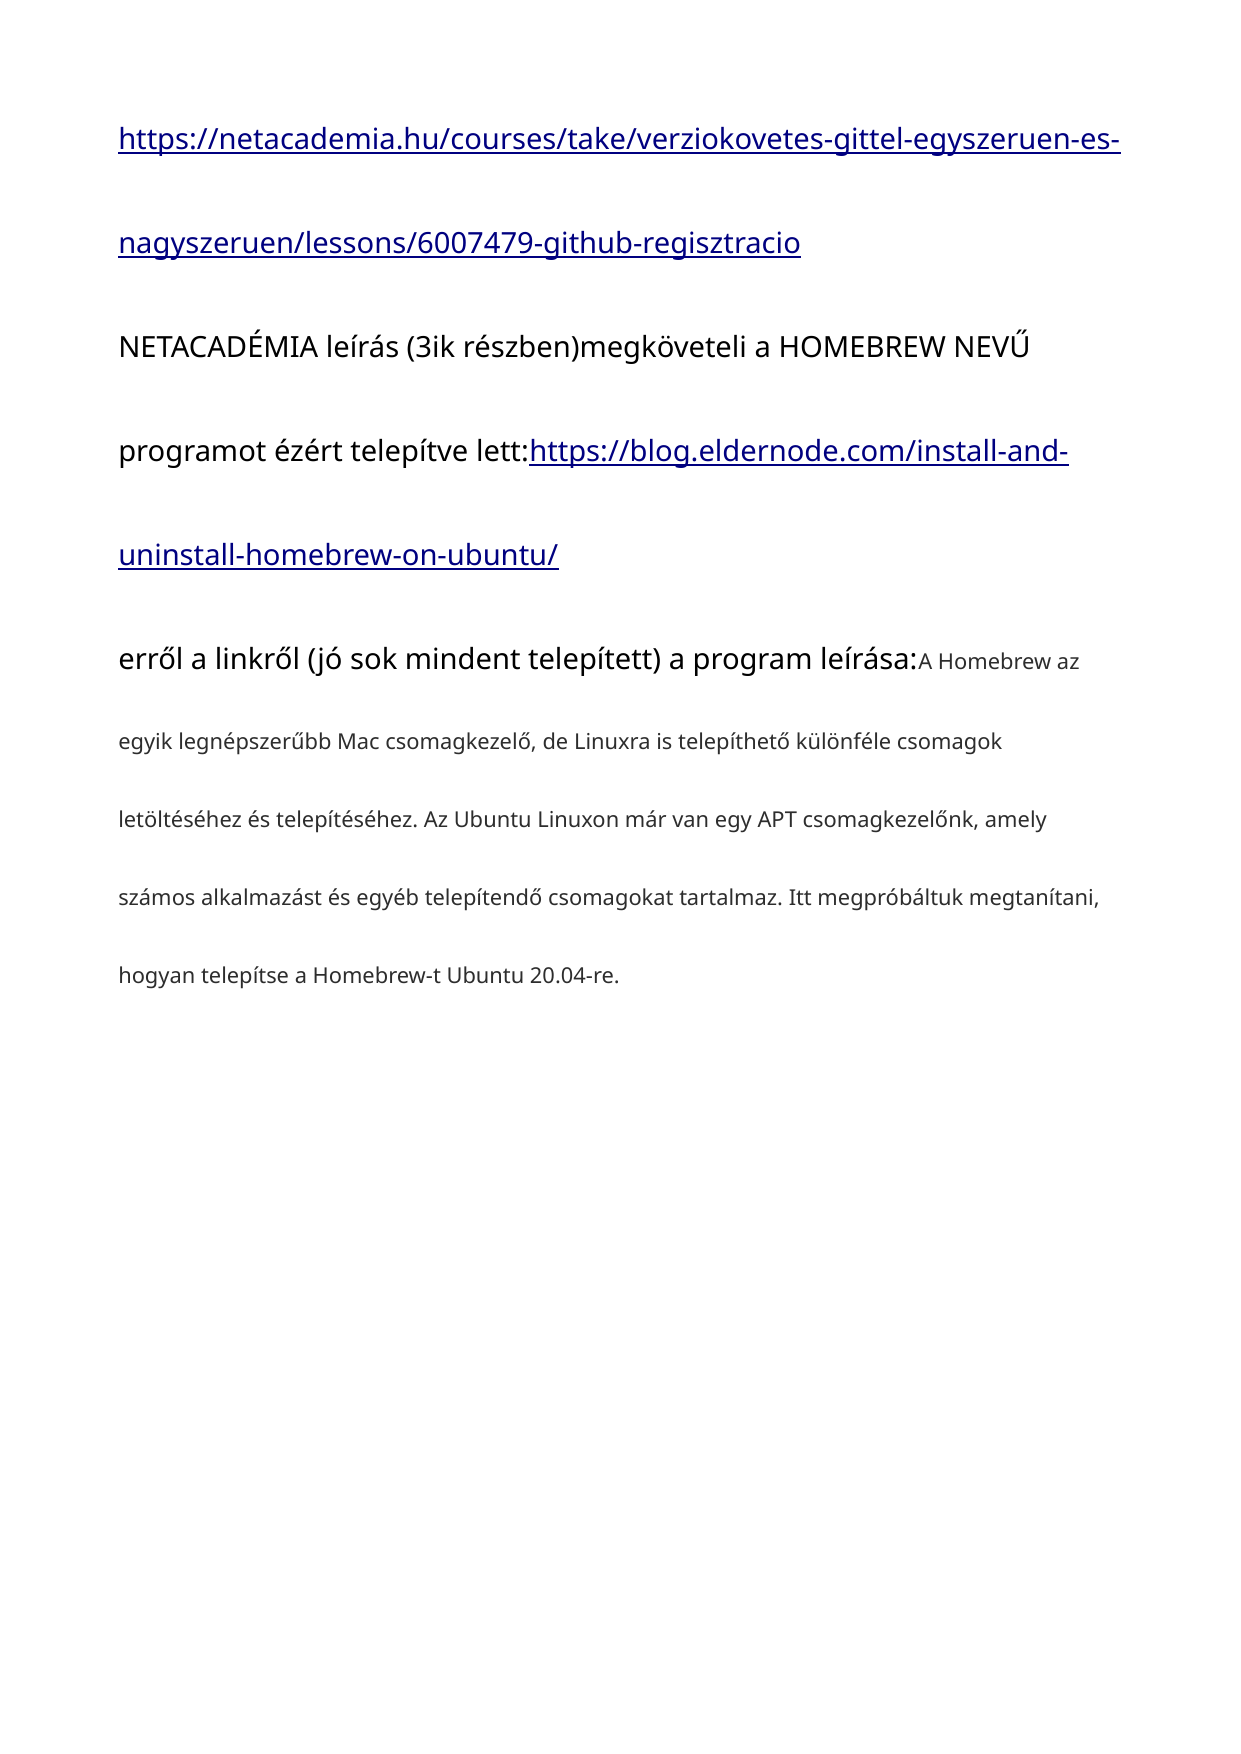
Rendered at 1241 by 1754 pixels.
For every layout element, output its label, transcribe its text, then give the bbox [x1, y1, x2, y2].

text erről a linkről (jó sok mindent telepített) a program leírása:A Homebrew az egyik legnépszerűbb Mac csomagkezelő, de Linuxra is telepíthető különféle csomagok letöltéséhez és telepítéséhez. Az Ubuntu Linuxon már van egy APT csomagkezelőnk, amely számos alkalmazást és egyéb telepítendő csomagokat tartalmaz. Itt megpróbáltuk megtanítani, hogyan telepítse a Homebrew-t Ubuntu 20.04-re. [118, 638, 1122, 990]
text NETACADÉMIA leírás (3ik részben)megköveteli a HOMEBREW NEVŰ programot ézért telepítve lett:https://blog.eldernode.com/install-and-uninstall-homebrew-on-ubuntu/ [118, 326, 1122, 574]
subtitle https://netacademia.hu/courses/take/verziokovetes-gittel-egyszeruen-es-nagyszeruen/lessons/6007479-github-regisztracio [118, 118, 1122, 262]
